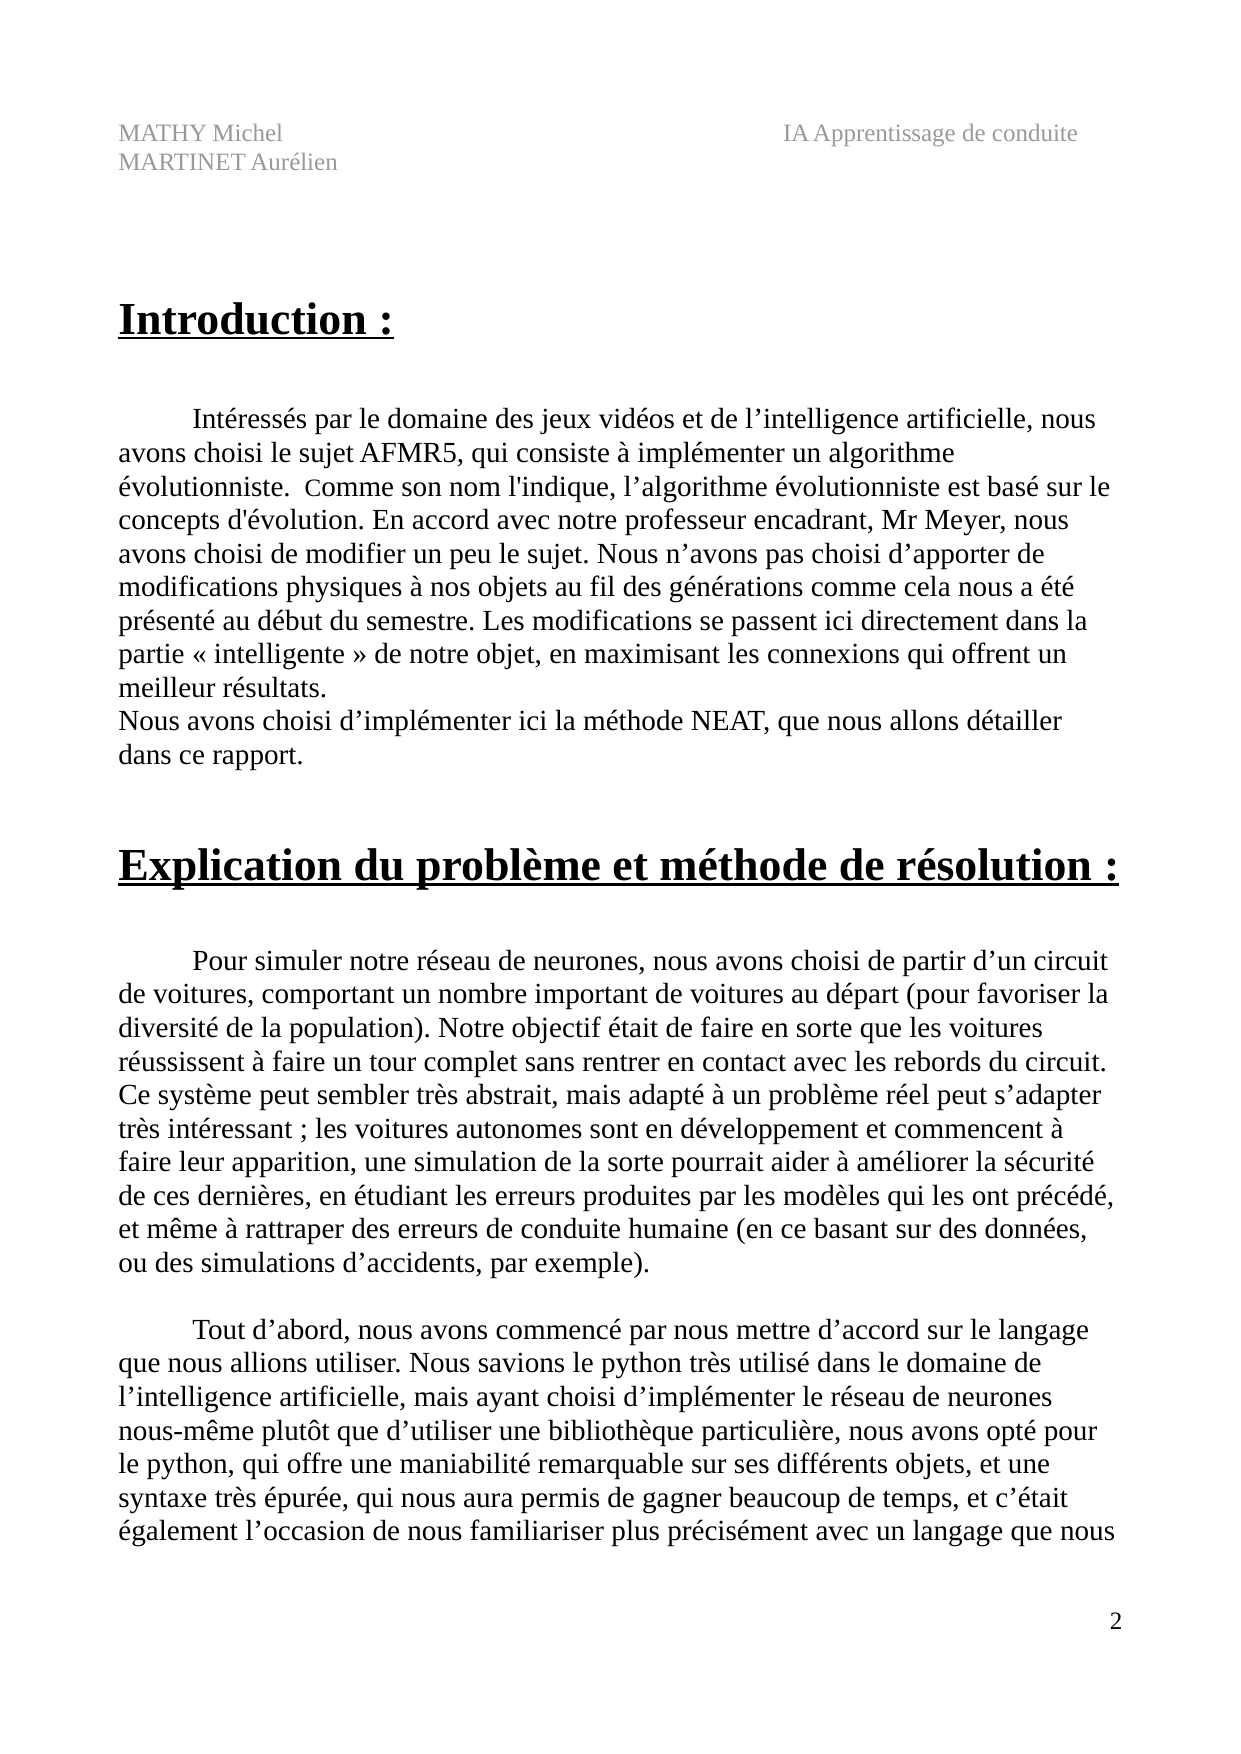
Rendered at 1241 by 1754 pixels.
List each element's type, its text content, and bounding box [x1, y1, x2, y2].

text Nous avons choisi d’implémenter ici la méthode NEAT, que nous allons détailler dans ce rapport. [118, 703, 1122, 771]
text Tout d’abord, nous avons commencé par nous mettre d’accord sur le langage que nous allions utiliser. Nous savions le python très utilisé dans le domaine de l’intelligence artificielle, mais ayant choisi d’implémenter le réseau de neurones nous-même plutôt que d’utiliser une bibliothèque particulière, nous avons opté pour le python, qui offre une maniabilité remarquable sur ses différents objets, et une syntaxe très épurée, qui nous aura permis de gagner beaucoup de temps, et c’était également l’occasion de nous familiariser plus précisément avec un langage que nous [118, 1312, 1122, 1547]
text Intéressés par le domaine des jeux vidéos et de l’intelligence artificielle, nous avons choisi le sujet AFMR5, qui consiste à implémenter un algorithme évolutionniste. Comme son nom l'indique, l’algorithme évolutionniste est basé sur le concepts d'évolution. En accord avec notre professeur encadrant, Mr Meyer, nous avons choisi de modifier un peu le sujet. Nous n’avons pas choisi d’apporter de modifications physiques à nos objets au fil des générations comme cela nous a été présenté au début du semestre. Les modifications se passent ici directement dans la partie « intelligente » de notre objet, en maximisant les connexions qui offrent un meilleur résultats. [118, 402, 1122, 703]
text Explication du problème et méthode de résolution : [118, 838, 1122, 890]
text Introduction : [118, 291, 1122, 344]
text Pour simuler notre réseau de neurones, nous avons choisi de partir d’un circuit de voitures, comportant un nombre important de voitures au départ (pour favoriser la diversité de la population). Notre objectif était de faire en sorte que les voitures réussissent à faire un tour complet sans rentrer en contact avec les rebords du circuit. Ce système peut sembler très abstrait, mais adapté à un problème réel peut s’adapter très intéressant ; les voitures autonomes sont en développement et commencent à faire leur apparition, une simulation de la sorte pourrait aider à améliorer la sécurité de ces dernières, en étudiant les erreurs produites par les modèles qui les ont précédé, et même à rattraper des erreurs de conduite humaine (en ce basant sur des données, ou des simulations d’accidents, par exemple). [118, 943, 1122, 1278]
